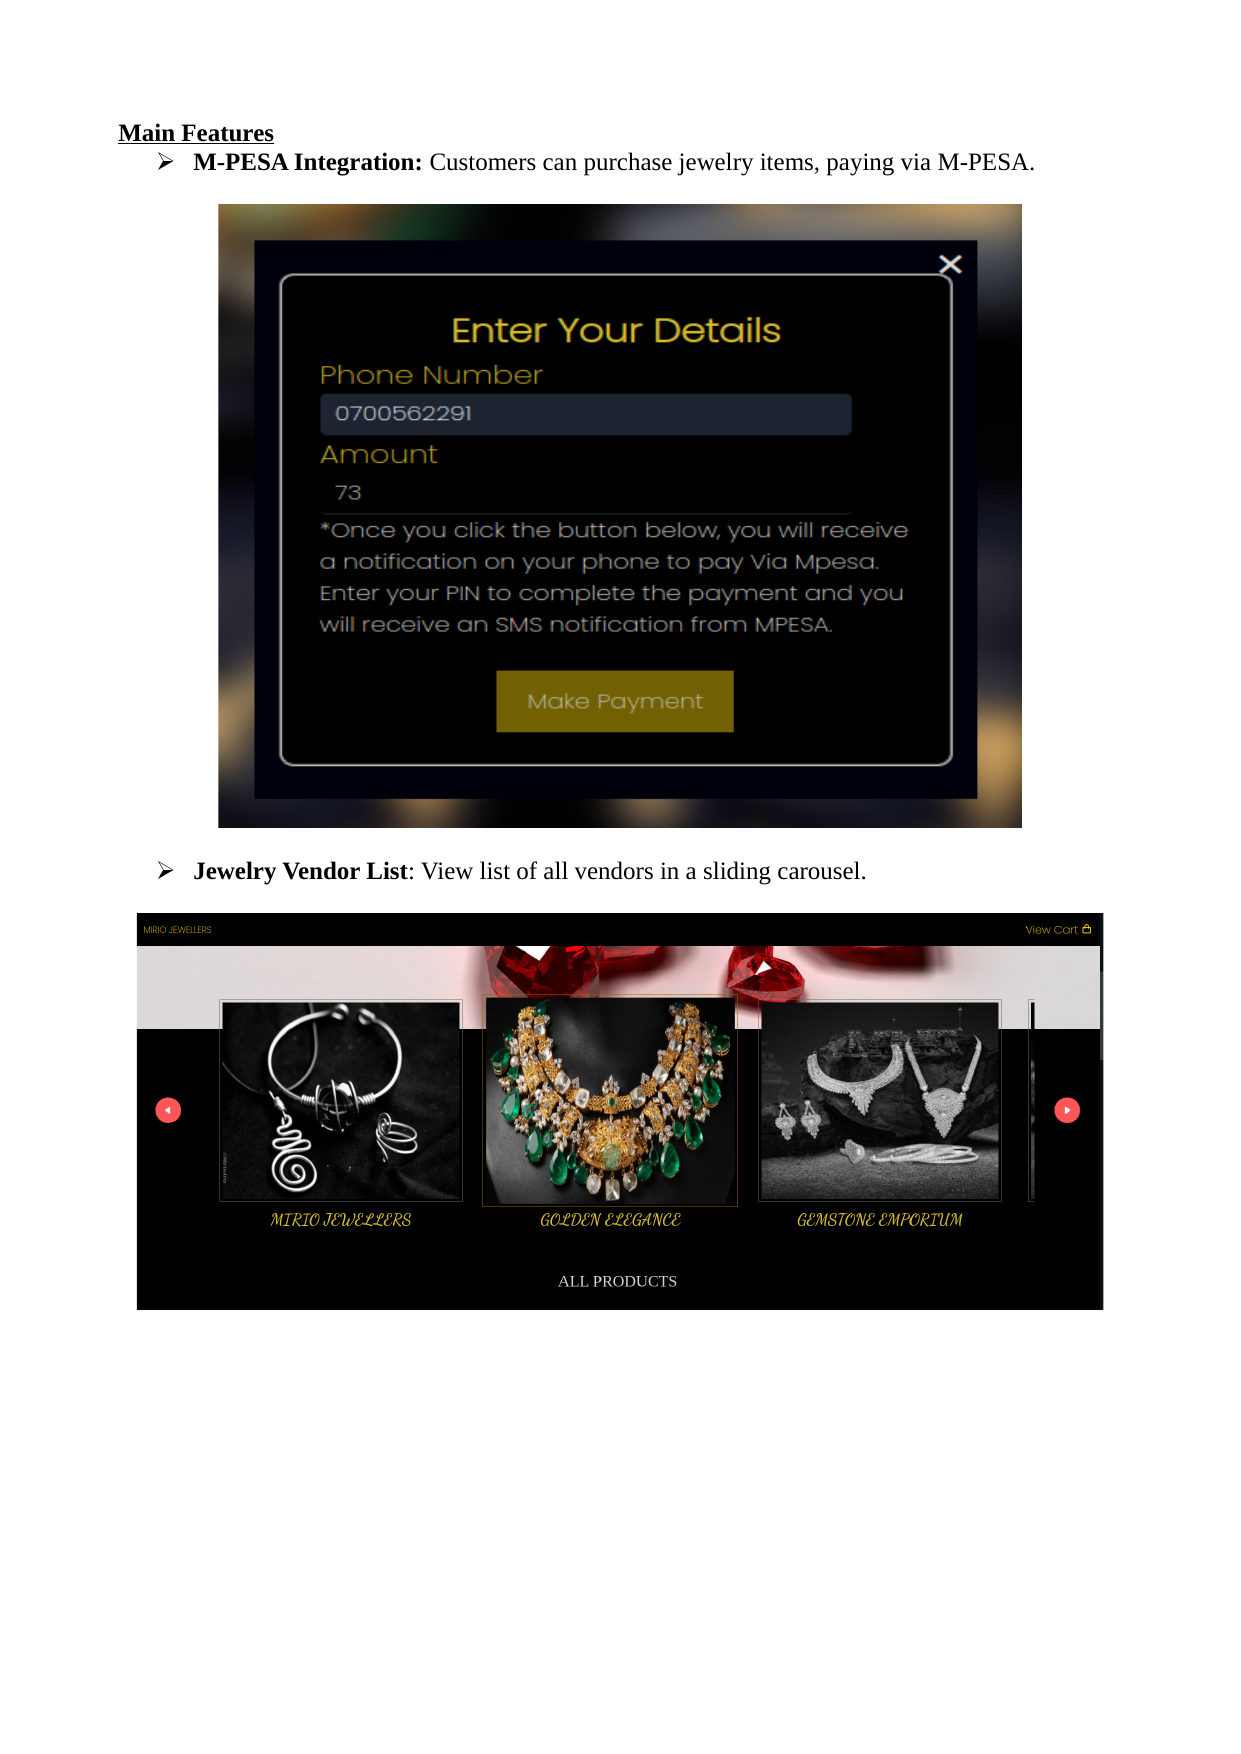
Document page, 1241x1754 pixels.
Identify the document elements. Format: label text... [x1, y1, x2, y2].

text Main Features [118, 118, 1122, 147]
list Jewelry Vendor List: View list of all vendors in a sliding carousel. [156, 856, 1122, 885]
picture [218, 204, 1022, 828]
list M-PESA Integration: Customers can purchase jewelry items, paying via M-PESA. [156, 147, 1122, 176]
picture [136, 913, 1104, 1310]
